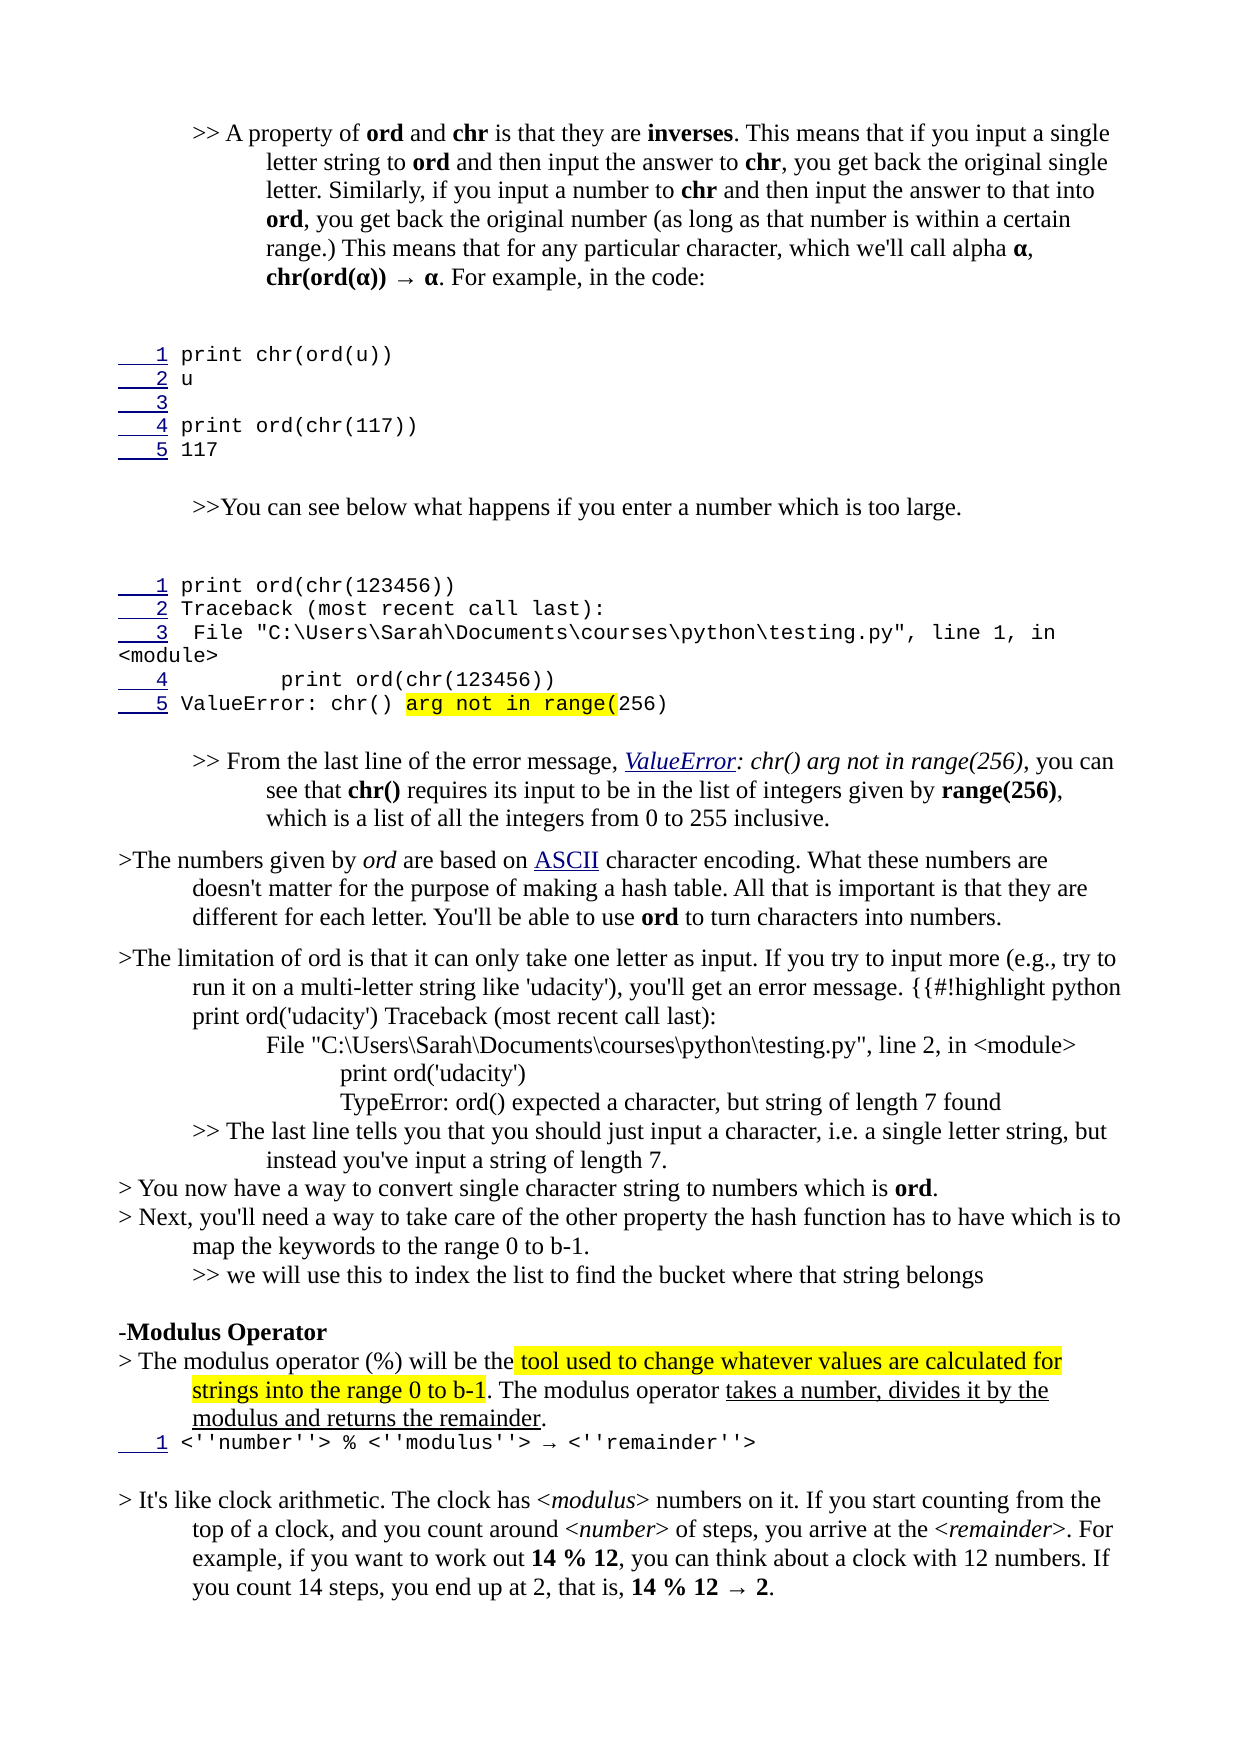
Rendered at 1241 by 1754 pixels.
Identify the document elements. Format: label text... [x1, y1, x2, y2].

text 3 [118, 392, 1122, 415]
text 1 print ord(chr(123456)) [118, 574, 1122, 598]
text >The numbers given by ord are based on ASCII character encoding. What these numbers are doesn't matter for the purpose of making a hash table. All that is important is that they are different for each letter. You'll be able to use ord to turn characters into numbers. [118, 845, 1122, 931]
text > Next, you'll need a way to take care of the other property the hash function has to have which is to map the keywords to the range 0 to b-1. [118, 1202, 1122, 1260]
text > You now have a way to convert single character string to numbers which is ord. [118, 1173, 1122, 1202]
text >> The last line tells you that you should just input a character, i.e. a single letter string, but instead you've input a string of length 7. [118, 1116, 1122, 1173]
text 1 print chr(ord(u)) [118, 344, 1122, 368]
text 3 File "C:\Users\Sarah\Documents\courses\python\testing.py", line 1, in <module> [118, 622, 1122, 669]
text >The limitation of ord is that it can only take one letter as input. If you try to input more (e.g., try to run it on a multi-letter string like 'udacity'), you'll get an error message. {{#!highlight python print ord('udacity') Traceback (most recent call last): [118, 943, 1122, 1030]
text 2 Traceback (most recent call last): [118, 598, 1122, 622]
text -Modulus Operator [118, 1317, 1122, 1346]
text 2 u [118, 368, 1122, 392]
text >> we will use this to index the list to find the bucket where that string belongs [118, 1260, 1122, 1288]
text >> From the last line of the error message, ValueError: chr() arg not in range(256), you can see that chr() requires its input to be in the list of integers given by range(256), which is a list of all the integers from 0 to 255 inclusive. [118, 746, 1122, 832]
text >> A property of ord and chr is that they are inverses. This means that if you input a single letter string to ord and then input the answer to chr, you get back the original single letter. Similarly, if you input a number to chr and then input the answer to that into ord, you get back the original number (as long as that number is within a certain range.) This means that for any particular character, which we'll call alpha α, chr(ord(α)) → α. For example, in the code: [118, 118, 1122, 291]
text > The modulus operator (%) will be the tool used to change whatever values are calculated for strings into the range 0 to b-1. The modulus operator takes a number, divides it by the modulus and returns the remainder. [118, 1346, 1122, 1432]
text 5 117 [118, 439, 1122, 463]
text File "C:\Users\Sarah\Documents\courses\python\testing.py", line 2, in <module> print ord('udacity') [118, 1030, 1122, 1087]
text 1 <''number''> % <''modulus''> → <''remainder''> [118, 1432, 1122, 1456]
text >>You can see below what happens if you enter a number which is too large. [118, 492, 1122, 521]
text 4 print ord(chr(123456)) [118, 669, 1122, 693]
text 5 ValueError: chr() arg not in range(256) [118, 693, 1122, 716]
text 4 print ord(chr(117)) [118, 415, 1122, 439]
text > It's like clock arithmetic. The clock has <modulus> numbers on it. If you start counting from the top of a clock, and you count around <number> of steps, you arrive at the <remainder>. For example, if you want to work out 14 % 12, you can think about a clock with 12 numbers. If you count 14 steps, you end up at 2, that is, 14 % 12 → 2. [118, 1485, 1122, 1600]
text TypeError: ord() expected a character, but string of length 7 found [118, 1087, 1122, 1116]
